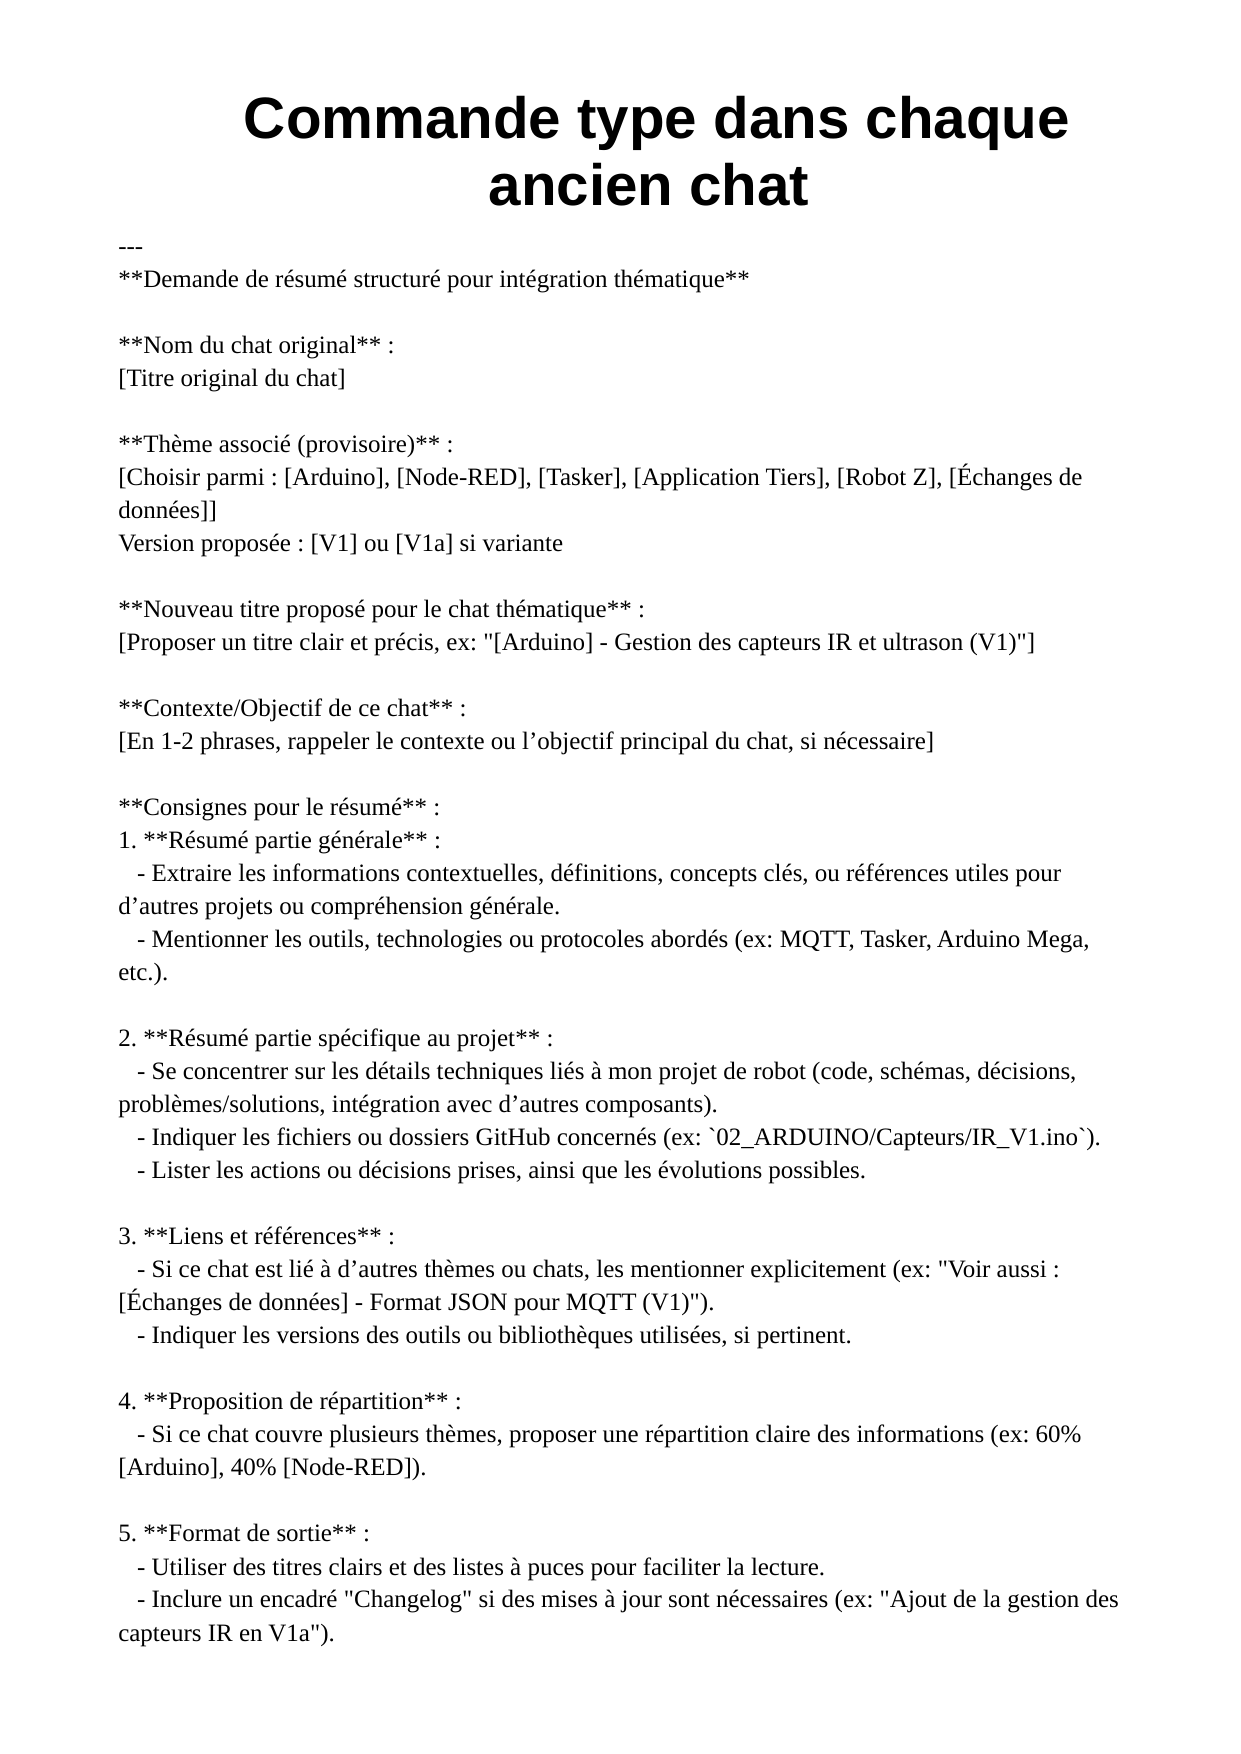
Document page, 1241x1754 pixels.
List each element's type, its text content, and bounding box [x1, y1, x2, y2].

title Commande type dans chaque ancien chat [162, 84, 1122, 218]
text --- **Demande de résumé structuré pour intégration thématique** **Nom du chat original** : [Titre original du chat] **Thème associé (provisoire)** : [Choisir parmi : [Arduino], [Node-RED], [Tasker], [Application Tiers], [Robot Z], [Échanges de données]] Version proposée : [V1] ou [V1a] si variante **Nouveau titre proposé pour le chat thématique** : [Proposer un titre clair et précis, ex: "[Arduino] - Gestion des capteurs IR et ultrason (V1)"] **Contexte/Objectif de ce chat** : [En 1-2 phrases, rappeler le contexte ou l’objectif principal du chat, si nécessaire] **Consignes pour le résumé** : 1. **Résumé partie générale** : - Extraire les informations contextuelles, définitions, concepts clés, ou références utiles pour d’autres projets ou compréhension générale. - Mentionner les outils, technologies ou protocoles abordés (ex: MQTT, Tasker, Arduino Mega, etc.). 2. **Résumé partie spécifique au projet** : - Se concentrer sur les détails techniques liés à mon projet de robot (code, schémas, décisions, problèmes/solutions, intégration avec d’autres composants). - Indiquer les fichiers ou dossiers GitHub concernés (ex: `02_ARDUINO/Capteurs/IR_V1.ino`). - Lister les actions ou décisions prises, ainsi que les évolutions possibles. 3. **Liens et références** : - Si ce chat est lié à d’autres thèmes ou chats, les mentionner explicitement (ex: "Voir aussi : [Échanges de données] - Format JSON pour MQTT (V1)"). - Indiquer les versions des outils ou bibliothèques utilisées, si pertinent. 4. **Proposition de répartition** : - Si ce chat couvre plusieurs thèmes, proposer une répartition claire des informations (ex: 60% [Arduino], 40% [Node-RED]). 5. **Format de sortie** : - Utiliser des titres clairs et des listes à puces pour faciliter la lecture. - Inclure un encadré "Changelog" si des mises à jour sont nécessaires (ex: "Ajout de la gestion des capteurs IR en V1a"). [118, 231, 1122, 1679]
